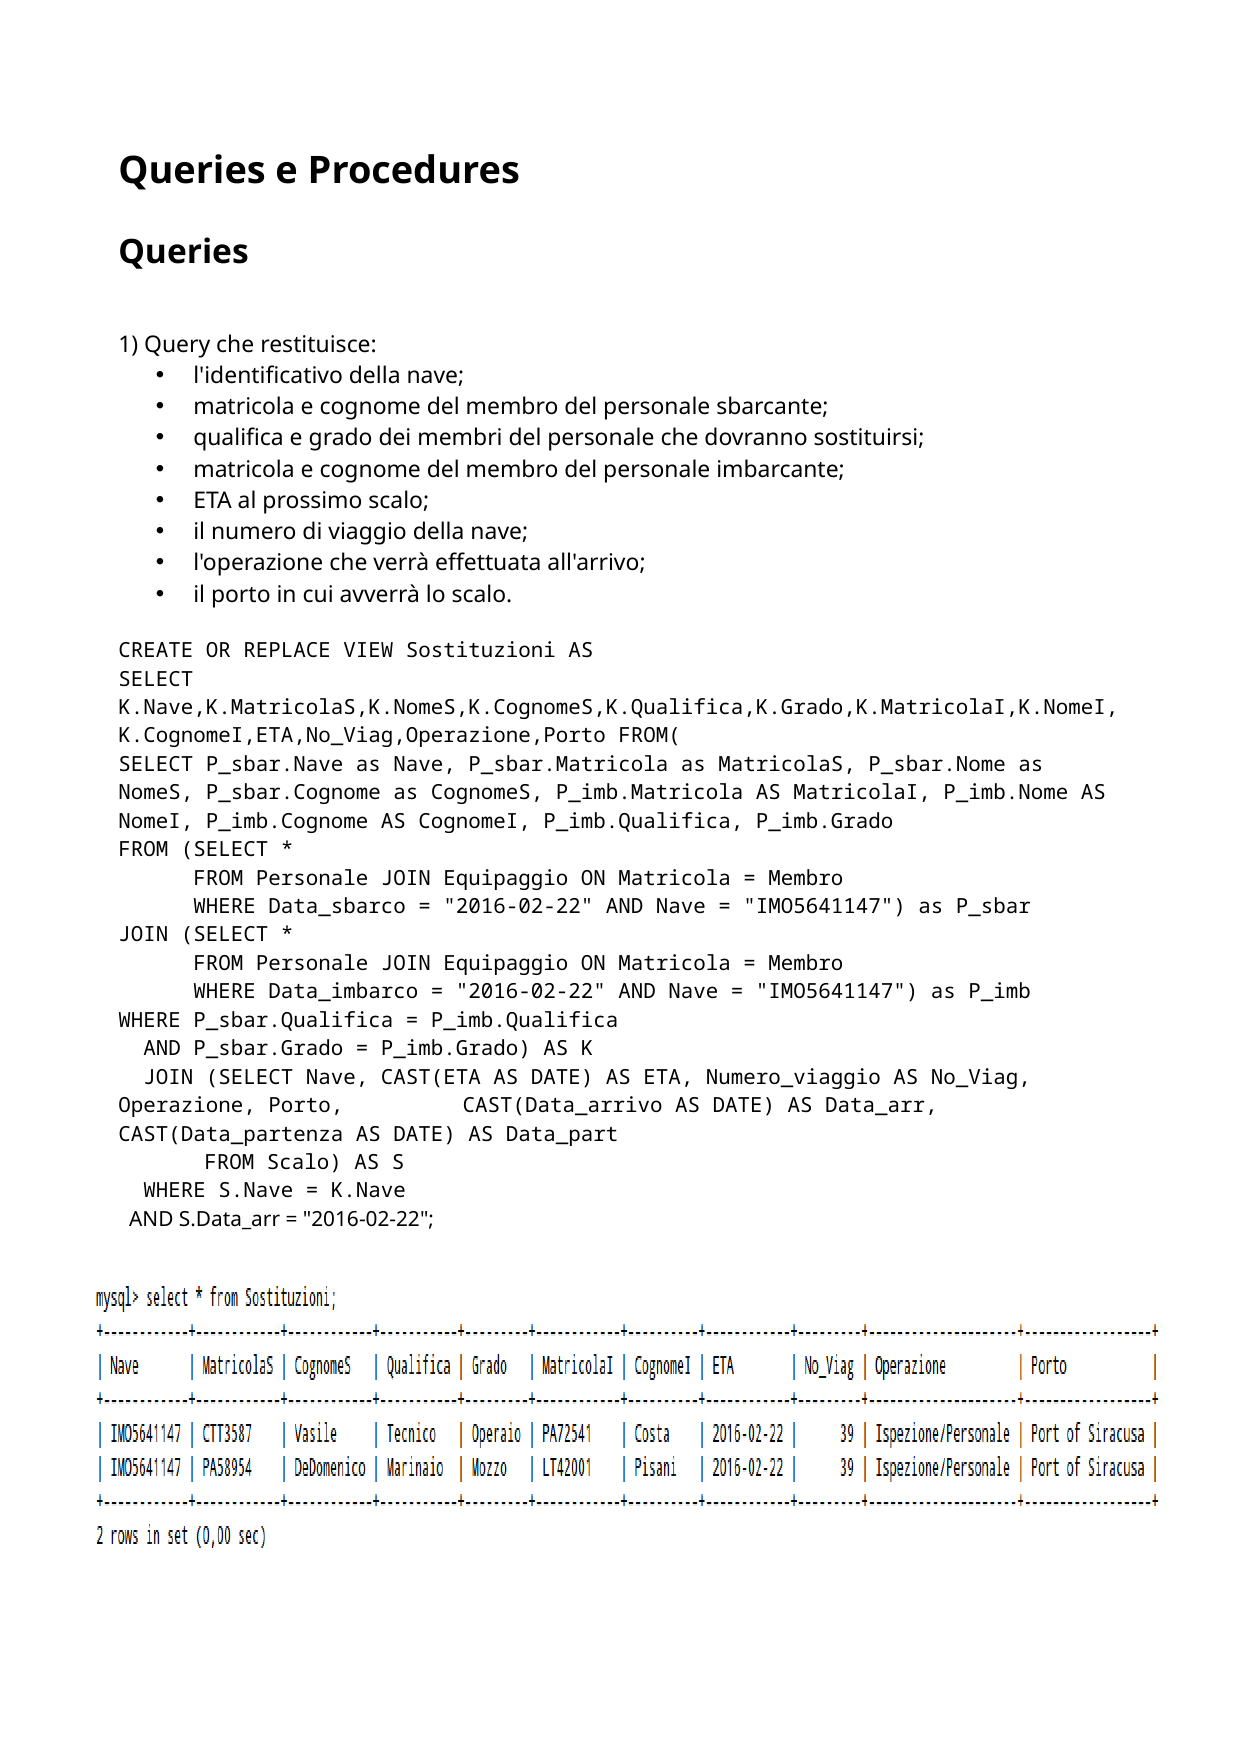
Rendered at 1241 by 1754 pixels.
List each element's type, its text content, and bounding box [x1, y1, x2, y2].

list il porto in cui avverrà lo scalo. [156, 578, 1122, 609]
text FROM Scalo) AS S [118, 1147, 1122, 1176]
text AND S.Data_arr = "2016-02-22"; [118, 1204, 1122, 1232]
text WHERE Data_imbarco = "2016-02-22" AND Nave = "IMO5641147") as P_imb [118, 976, 1122, 1005]
text AND P_sbar.Grado = P_imb.Grado) AS K [118, 1033, 1122, 1062]
text SELECT P_sbar.Nave as Nave, P_sbar.Matricola as MatricolaS, P_sbar.Nome as NomeS, P_sbar.Cognome as CognomeS, P_imb.Matricola AS MatricolaI, P_imb.Nome AS NomeI, P_imb.Cognome AS CognomeI, P_imb.Qualifica, P_imb.Grado [118, 749, 1122, 834]
list qualifica e grado dei membri del personale che dovranno sostituirsi; [156, 421, 1122, 453]
list ETA al prossimo scalo; [156, 484, 1122, 515]
text JOIN (SELECT Nave, CAST(ETA AS DATE) AS ETA, Numero_viaggio AS No_Viag, Operazione, Porto, CAST(Data_arrivo AS DATE) AS Data_arr, CAST(Data_partenza AS DATE) AS Data_part [118, 1062, 1122, 1147]
text WHERE S.Nave = K.Nave [118, 1176, 1122, 1204]
text FROM (SELECT * [118, 834, 1122, 863]
text FROM Personale JOIN Equipaggio ON Matricola = Membro [118, 863, 1122, 891]
text WHERE P_sbar.Qualifica = P_imb.Qualifica [118, 1005, 1122, 1033]
text WHERE Data_sbarco = "2016-02-22" AND Nave = "IMO5641147") as P_sbar [118, 891, 1122, 919]
list matricola e cognome del membro del personale imbarcante; [156, 453, 1122, 484]
subtitle Queries [118, 228, 1122, 274]
picture [95, 1260, 1168, 1548]
list matricola e cognome del membro del personale sbarcante; [156, 390, 1122, 421]
list l'identificativo della nave; [156, 359, 1122, 390]
subtitle Queries e Procedures [118, 143, 1122, 195]
text JOIN (SELECT * [118, 919, 1122, 948]
text SELECT K.Nave,K.MatricolaS,K.NomeS,K.CognomeS,K.Qualifica,K.Grado,K.MatricolaI,K.NomeI,K.CognomeI,ETA,No_Viag,Operazione,Porto FROM( [118, 664, 1122, 749]
text 1) Query che restituisce: [118, 328, 1122, 359]
list l'operazione che verrà effettuata all'arrivo; [156, 546, 1122, 578]
list il numero di viaggio della nave; [156, 515, 1122, 546]
text CREATE OR REPLACE VIEW Sostituzioni AS [118, 635, 1122, 664]
text FROM Personale JOIN Equipaggio ON Matricola = Membro [118, 948, 1122, 976]
